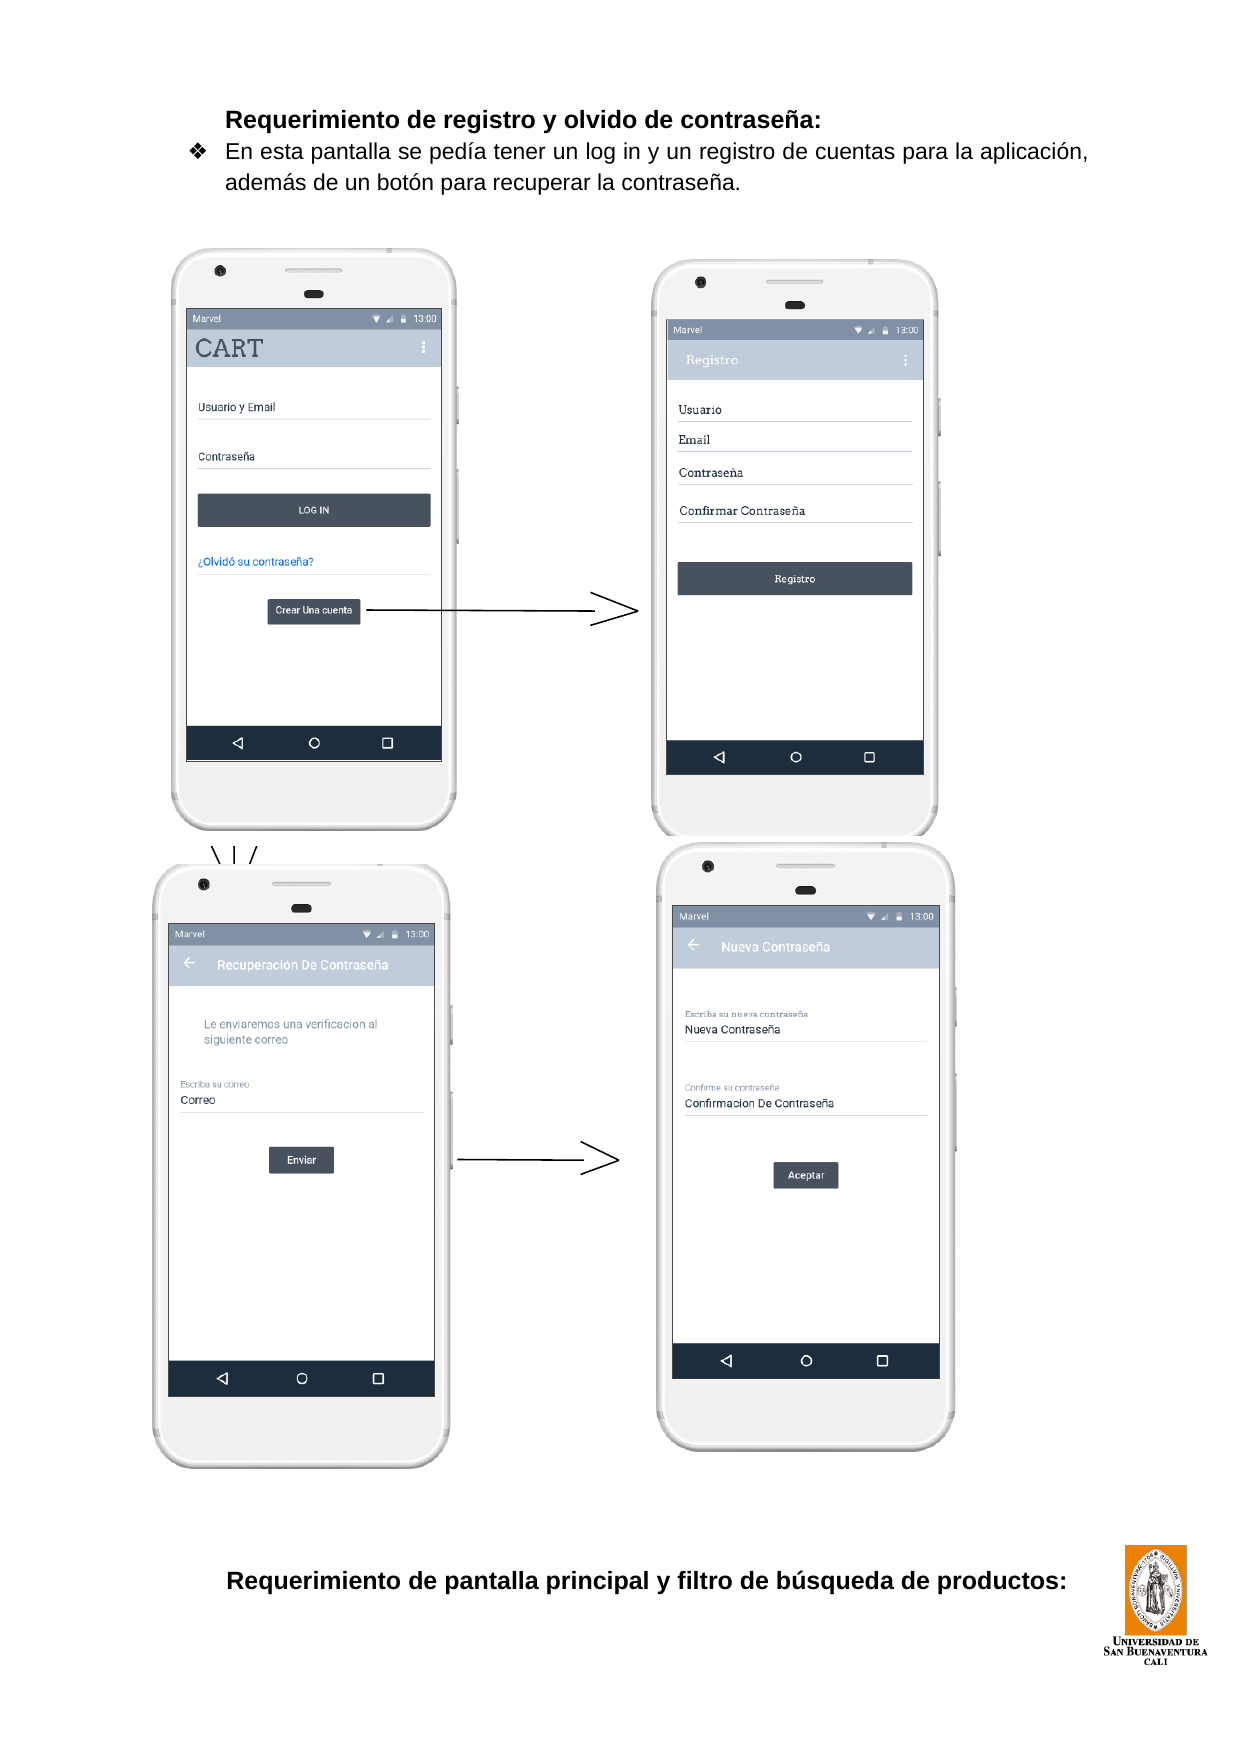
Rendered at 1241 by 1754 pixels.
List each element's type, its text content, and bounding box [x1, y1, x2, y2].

list En esta pantalla se pedía tener un log in y un registro de cuentas para la aplicación, además de un botón para recuperar la contraseña. [187, 138, 1090, 195]
text Requerimiento de registro y olvido de contraseña: [150, 105, 1090, 134]
text Requerimiento de pantalla principal y filtro de búsqueda de productos: [150, 1566, 1090, 1594]
